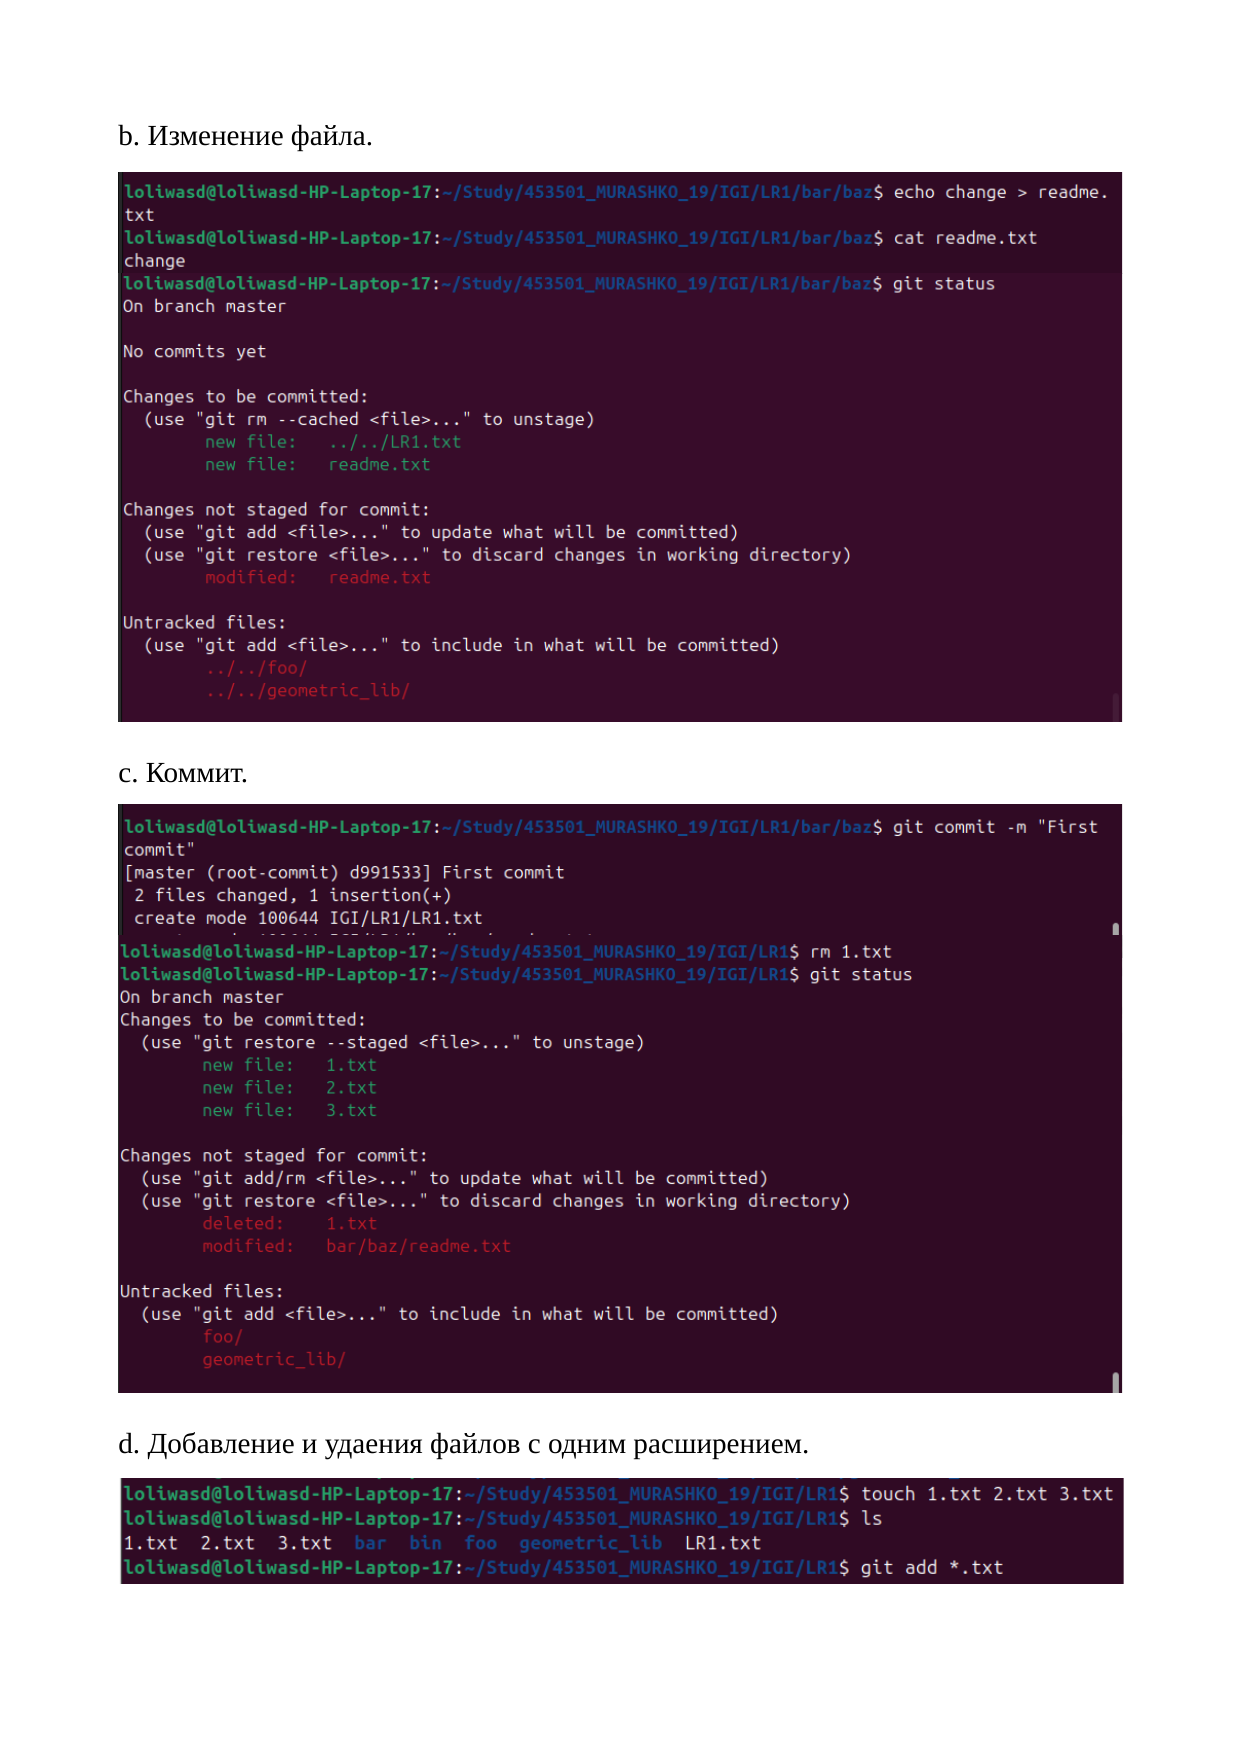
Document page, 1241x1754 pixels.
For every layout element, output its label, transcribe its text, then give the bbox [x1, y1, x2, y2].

text d. Добавление и удаения файлов с одним расширением. [118, 1427, 1122, 1460]
text b. Изменение файла. [118, 118, 1122, 152]
text c. Коммит. [118, 756, 1122, 789]
picture [118, 804, 1123, 1393]
picture [119, 1478, 1124, 1584]
picture [118, 172, 1123, 722]
